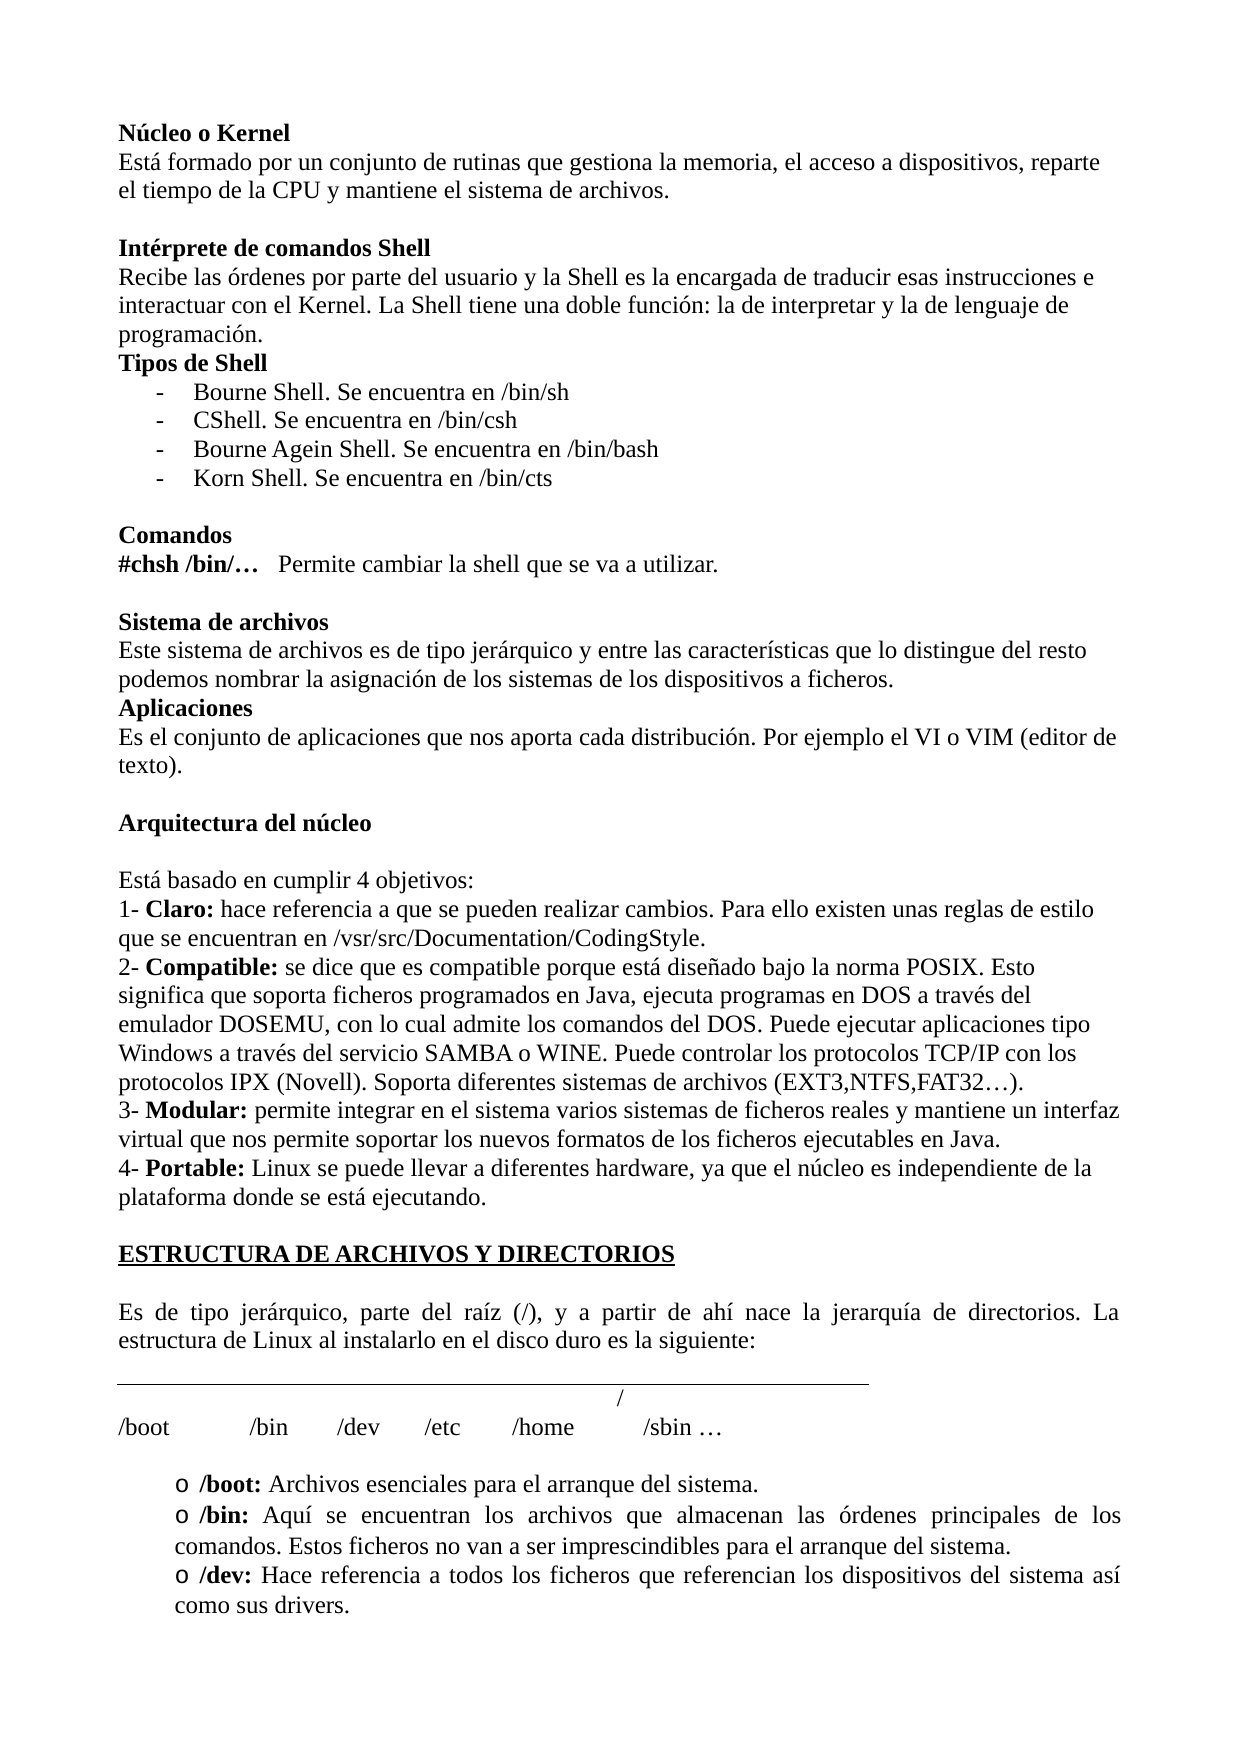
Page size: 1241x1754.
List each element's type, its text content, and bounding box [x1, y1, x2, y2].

list Korn Shell. Se encuentra en /bin/cts [156, 463, 1122, 492]
text 3- Modular: permite integrar en el sistema varios sistemas de ficheros reales y mantiene un interfaz virtual que nos permite soportar los nuevos formatos de los ficheros ejecutables en Java. [118, 1096, 1122, 1153]
text Es de tipo jerárquico, parte del raíz (/), y a partir de ahí nace la jerarquía de directorios. La estructura de Linux al instalarlo en el disco duro es la siguiente: [118, 1297, 1122, 1354]
text ESTRUCTURA DE ARCHIVOS Y DIRECTORIOS [118, 1239, 1122, 1268]
text Tipos de Shell [118, 348, 1122, 377]
text #chsh /bin/… Permite cambiar la shell que se va a utilizar. [118, 549, 1122, 578]
text Está formado por un conjunto de rutinas que gestiona la memoria, el acceso a dispositivos, reparte el tiempo de la CPU y mantiene el sistema de archivos. [118, 147, 1122, 204]
text Comandos [118, 521, 1122, 549]
text Este sistema de archivos es de tipo jerárquico y entre las características que lo distingue del resto podemos nombrar la asignación de los sistemas de los dispositivos a ficheros. [118, 636, 1122, 693]
text Sistema de archivos [118, 607, 1122, 636]
list Bourne Shell. Se encuentra en /bin/sh [156, 377, 1122, 406]
text Es el conjunto de aplicaciones que nos aporta cada distribución. Por ejemplo el VI o VIM (editor de texto). [118, 722, 1122, 779]
text Intérprete de comandos Shell [118, 233, 1122, 262]
text 4- Portable: Linux se puede llevar a diferentes hardware, ya que el núcleo es independiente de la plataforma donde se está ejecutando. [118, 1153, 1122, 1211]
text 2- Compatible: se dice que es compatible porque está diseñado bajo la norma POSIX. Esto significa que soporta ficheros programados en Java, ejecuta programas en DOS a través del emulador DOSEMU, con lo cual admite los comandos del DOS. Puede ejecutar aplicaciones tipo Windows a través del servicio SAMBA o WINE. Puede controlar los protocolos TCP/IP con los protocolos IPX (Novell). Soporta diferentes sistemas de archivos (EXT3,NTFS,FAT32…). [118, 952, 1122, 1096]
text Arquitectura del núcleo [118, 808, 1122, 837]
text /boot /bin /dev /etc /home /sbin … [118, 1412, 1122, 1441]
list /dev: Hace referencia a todos los ficheros que referencian los dispositivos del sistema así como sus drivers. [174, 1560, 1122, 1619]
list Bourne Agein Shell. Se encuentra en /bin/bash [156, 434, 1122, 463]
text Recibe las órdenes por parte del usuario y la Shell es la encargada de traducir esas instrucciones e interactuar con el Kernel. La Shell tiene una doble función: la de interpretar y la de lenguaje de programación. [118, 262, 1122, 348]
text Núcleo o Kernel [118, 118, 1122, 147]
list /boot: Archivos esenciales para el arranque del sistema. [174, 1469, 1122, 1500]
list CShell. Se encuentra en /bin/csh [156, 406, 1122, 434]
text / [118, 1383, 1122, 1412]
text Aplicaciones [118, 693, 1122, 722]
list /bin: Aquí se encuentran los archivos que almacenan las órdenes principales de los comandos. Estos ficheros no van a ser imprescindibles para el arranque del sistema. [174, 1500, 1122, 1560]
text 1- Claro: hace referencia a que se pueden realizar cambios. Para ello existen unas reglas de estilo que se encuentran en /vsr/src/Documentation/CodingStyle. [118, 894, 1122, 952]
text Está basado en cumplir 4 objetivos: [118, 866, 1122, 894]
